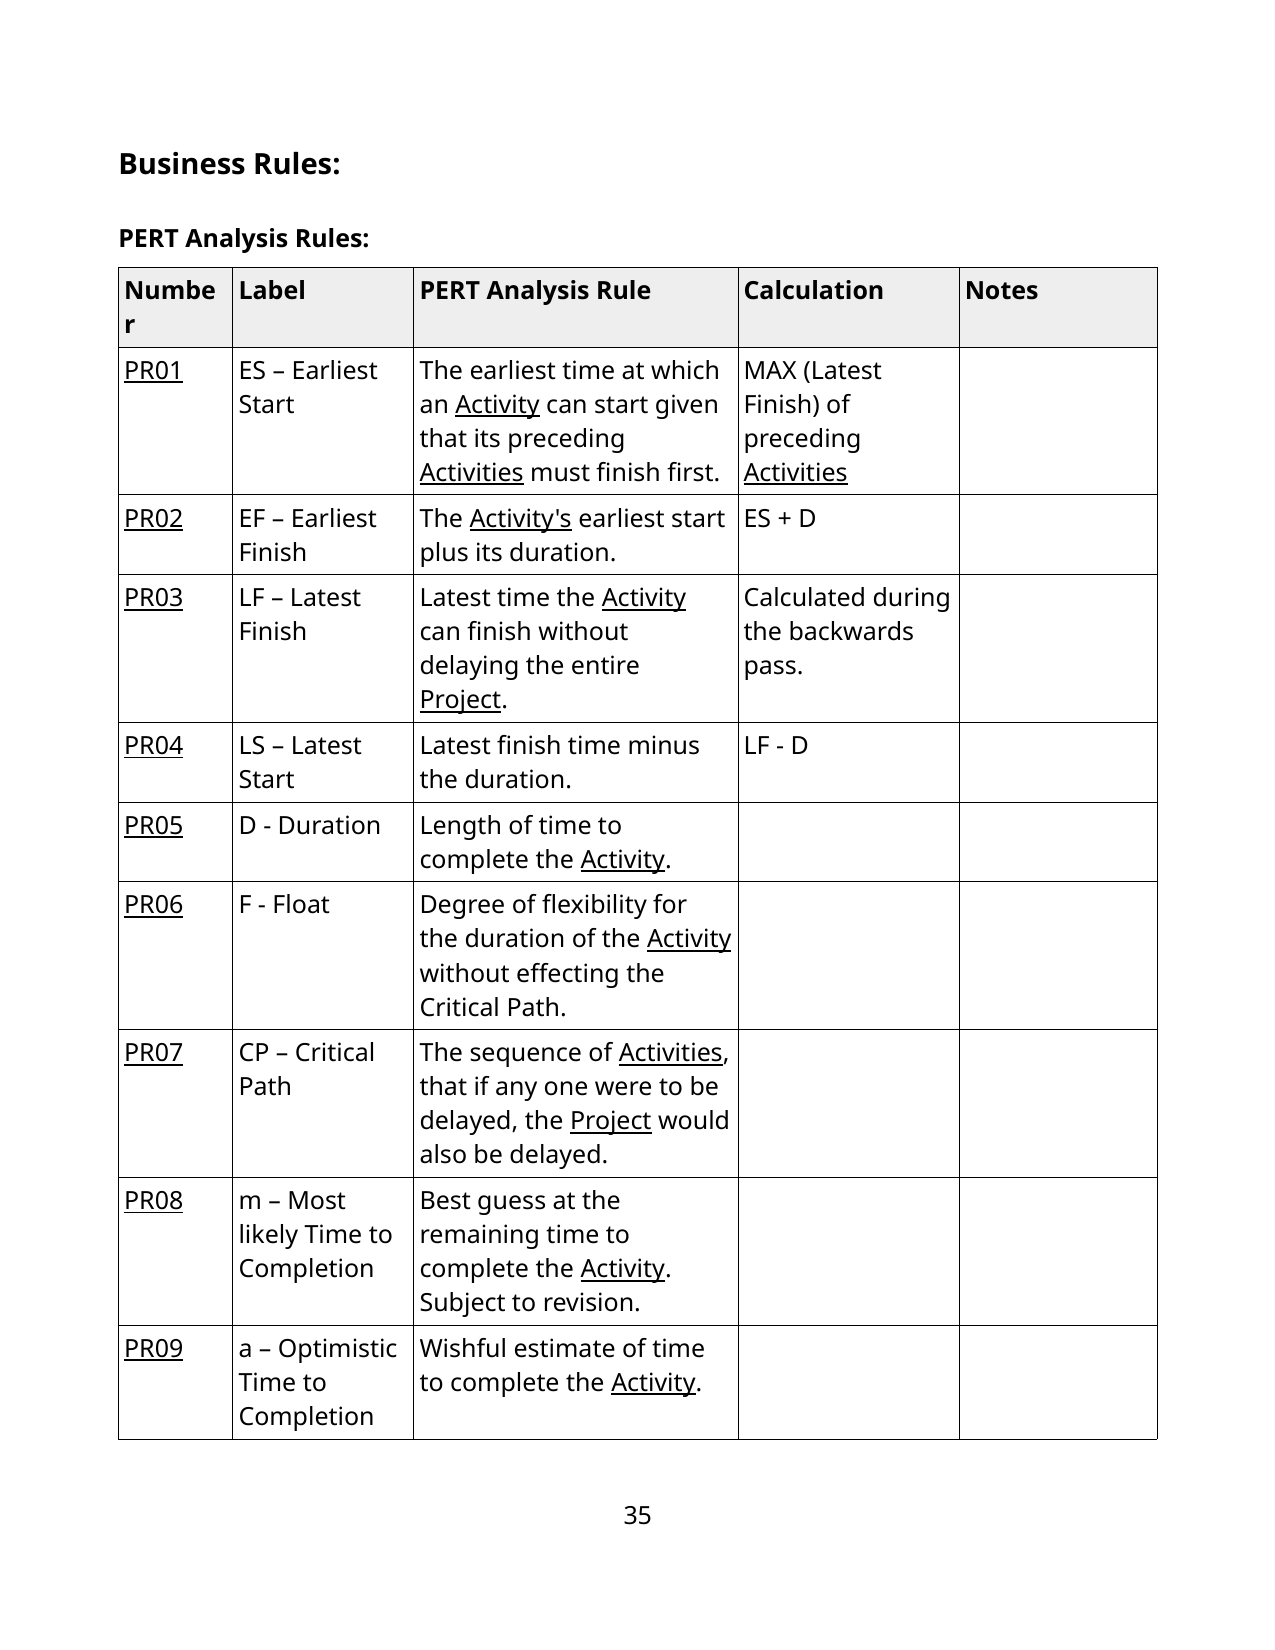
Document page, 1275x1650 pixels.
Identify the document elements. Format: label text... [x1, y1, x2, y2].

table_header PERT Analysis Rule [414, 268, 738, 347]
table_cell [960, 495, 1157, 574]
table_cell [960, 575, 1157, 722]
table_header Label [233, 268, 413, 347]
table_cell [960, 1178, 1157, 1325]
table_cell [739, 1030, 959, 1177]
table_cell LF – Latest Finish [233, 575, 413, 722]
table_cell Wishful estimate of time to complete the Activity. [414, 1326, 738, 1438]
table_cell MAX (Latest Finish) of preceding Activities [739, 348, 959, 494]
table_cell Best guess at the remaining time to complete the Activity. Subject to revision. [414, 1178, 738, 1325]
table_cell CP – Critical Path [233, 1030, 413, 1177]
table_cell PR05 [119, 803, 232, 881]
table_cell Latest finish time minus the duration. [414, 723, 738, 802]
table_cell PR04 [119, 723, 232, 802]
table_cell [960, 803, 1157, 881]
subtitle Business Rules: [118, 143, 1157, 183]
table_cell D - Duration [233, 803, 413, 881]
table_cell m – Most likely Time to Completion [233, 1178, 413, 1325]
table_cell ES + D [739, 495, 959, 574]
table_cell [960, 723, 1157, 802]
table_header Calculation [739, 268, 959, 347]
table_cell PR03 [119, 575, 232, 722]
table_cell Latest time the Activity can finish without delaying the entire Project. [414, 575, 738, 722]
table_cell PR07 [119, 1030, 232, 1177]
table_cell Degree of flexibility for the duration of the Activity without effecting the Critical Path. [414, 882, 738, 1029]
table_cell PR09 [119, 1326, 232, 1438]
table_cell PR02 [119, 495, 232, 574]
table_cell [739, 1326, 959, 1438]
table_cell PR01 [119, 348, 232, 494]
table_cell [739, 803, 959, 881]
table_cell [739, 882, 959, 1029]
table_cell LS – Latest Start [233, 723, 413, 802]
table_cell [739, 1178, 959, 1325]
table_cell PR08 [119, 1178, 232, 1325]
table_cell a – Optimistic Time to Completion [233, 1326, 413, 1438]
subtitle PERT Analysis Rules: [118, 220, 1157, 254]
table_cell F - Float [233, 882, 413, 1029]
table_cell EF – Earliest Finish [233, 495, 413, 574]
table_cell The Activity's earliest start plus its duration. [414, 495, 738, 574]
table_cell The earliest time at which an Activity can start given that its preceding Activities must finish first. [414, 348, 738, 494]
table_cell Length of time to complete the Activity. [414, 803, 738, 881]
table_cell [960, 348, 1157, 494]
table_header Notes [960, 268, 1157, 347]
table_cell [960, 1326, 1157, 1438]
table_cell [960, 882, 1157, 1029]
table_cell The sequence of Activities, that if any one were to be delayed, the Project would also be delayed. [414, 1030, 738, 1177]
table_cell LF - D [739, 723, 959, 802]
table_cell Calculated during the backwards pass. [739, 575, 959, 722]
table_cell [960, 1030, 1157, 1177]
table_header Number [119, 268, 232, 347]
table_cell ES – Earliest Start [233, 348, 413, 494]
table_cell PR06 [119, 882, 232, 1029]
